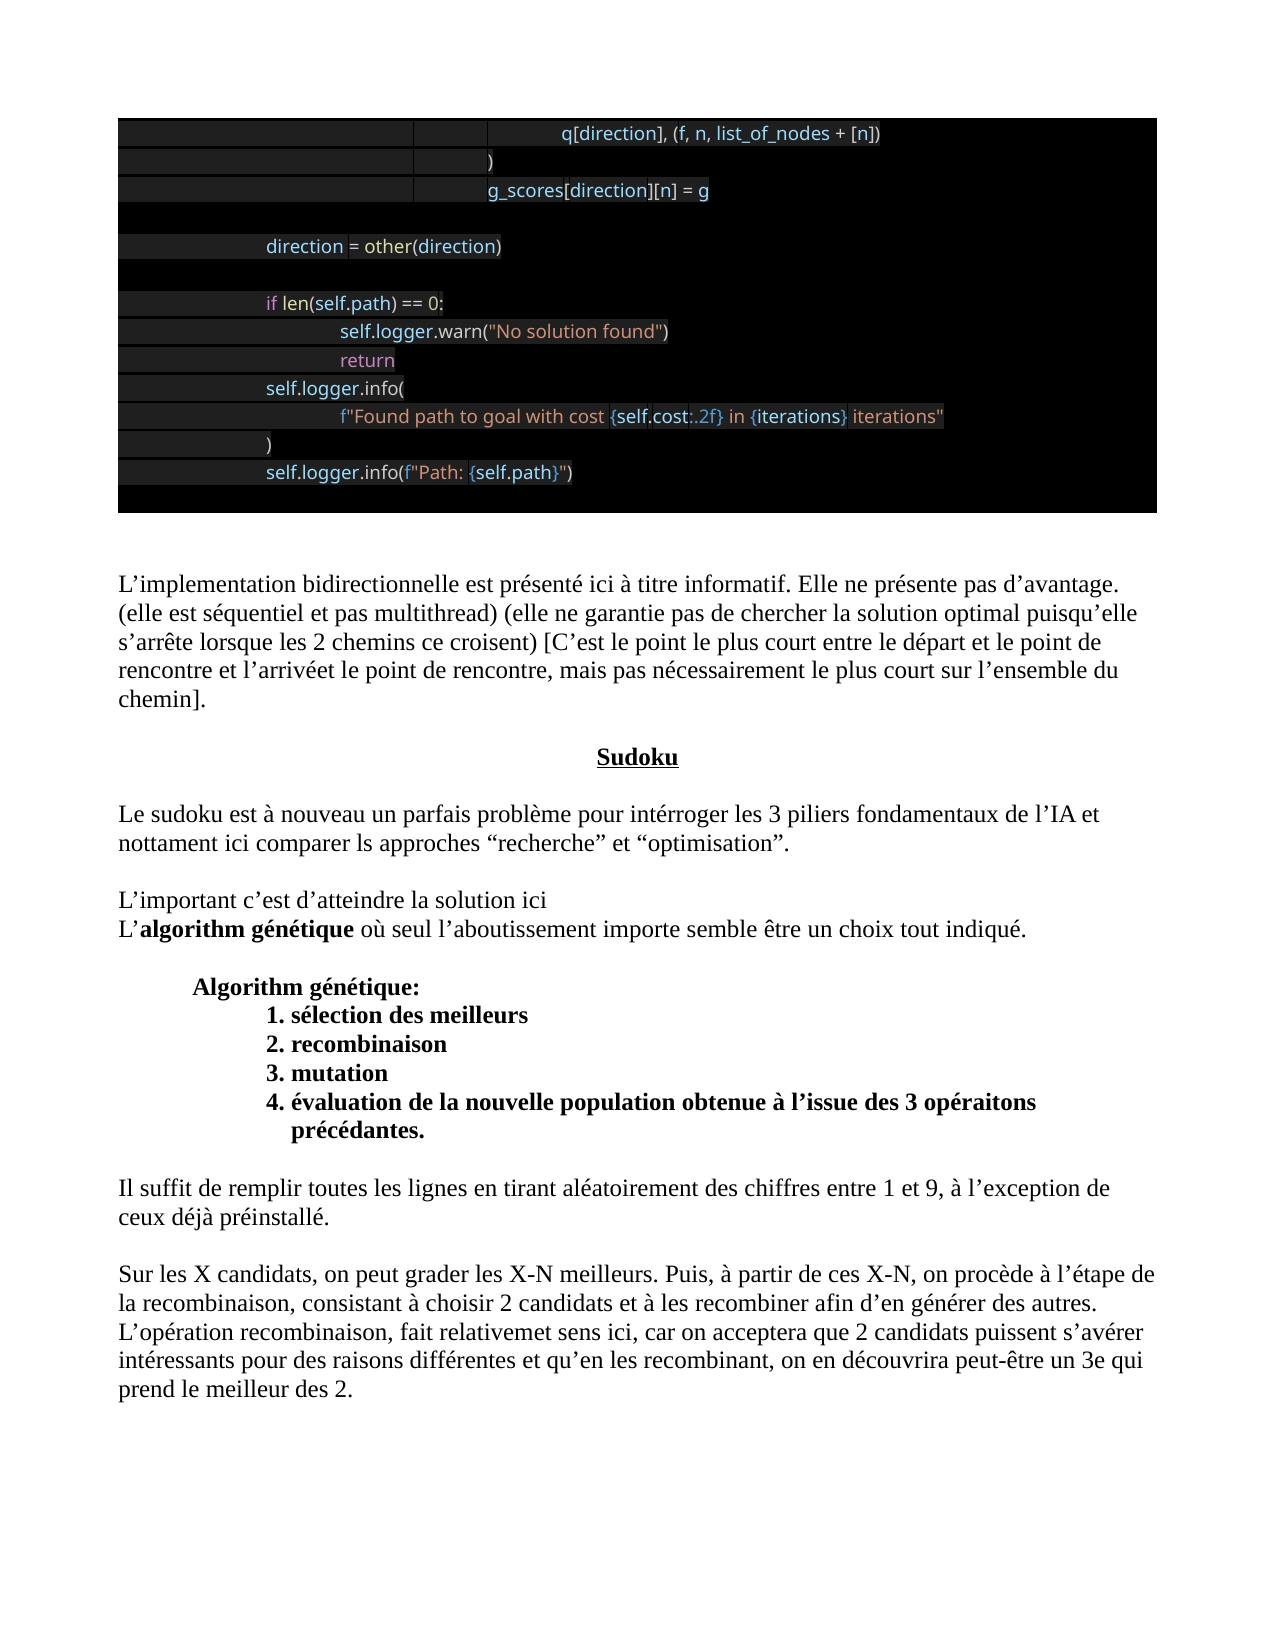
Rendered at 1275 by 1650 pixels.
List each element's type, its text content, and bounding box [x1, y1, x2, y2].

text self.logger.warn("No solution found") [118, 316, 1157, 344]
text return [118, 344, 1157, 372]
text Le sudoku est à nouveau un parfais problème pour intérroger les 3 piliers fondamentaux de l’IA et nottament ici comparer ls approches “recherche” et “optimisation”. [118, 799, 1157, 857]
text direction = other(direction) [118, 231, 1157, 259]
text 4. évaluation de la nouvelle population obtenue à l’issue des 3 opéraitons précédantes. [118, 1087, 1157, 1144]
text q[direction], (f, n, list_of_nodes + [n]) [118, 118, 1157, 146]
text Il suffit de remplir toutes les lignes en tirant aléatoirement des chiffres entre 1 et 9, à l’exception de ceux déjà préinstallé. [118, 1173, 1157, 1231]
text 1. sélection des meilleurs [118, 1001, 1157, 1029]
text (elle est séquentiel et pas multithread) (elle ne garantie pas de chercher la solution optimal puisqu’elle s’arrête lorsque les 2 chemins ce croisent) [C’est le point le plus court entre le départ et le point de rencontre et l’arrivéet le point de rencontre, mais pas nécessairement le plus court sur l’ensemble du chemin]. [118, 598, 1157, 713]
text g_scores[direction][n] = g [118, 174, 1157, 202]
text L’important c’est d’atteindre la solution ici [118, 886, 1157, 914]
text f"Found path to goal with cost {self.cost:.2f} in {iterations} iterations" [118, 401, 1157, 429]
text L’algorithm génétique où seul l’aboutissement importe semble être un choix tout indiqué. [118, 914, 1157, 943]
text L’implementation bidirectionnelle est présenté ici à titre informatif. Elle ne présente pas d’avantage. [118, 569, 1157, 598]
text self.logger.info(f"Path: {self.path}") [118, 457, 1157, 485]
text ) [118, 146, 1157, 174]
text Sudoku [118, 742, 1157, 771]
text self.logger.info( [118, 372, 1157, 401]
text ) [118, 429, 1157, 457]
text 2. recombinaison [118, 1029, 1157, 1058]
text 3. mutation [118, 1058, 1157, 1087]
text if len(self.path) == 0: [118, 288, 1157, 316]
text Sur les X candidats, on peut grader les X-N meilleurs. Puis, à partir de ces X-N, on procède à l’étape de la recombinaison, consistant à choisir 2 candidats et à les recombiner afin d’en générer des autres. L’opération recombinaison, fait relativemet sens ici, car on acceptera que 2 candidats puissent s’avérer intéressants pour des raisons différentes et qu’en les recombinant, on en découvrira peut-être un 3e qui prend le meilleur des 2. [118, 1259, 1157, 1403]
text Algorithm génétique: [118, 972, 1157, 1001]
